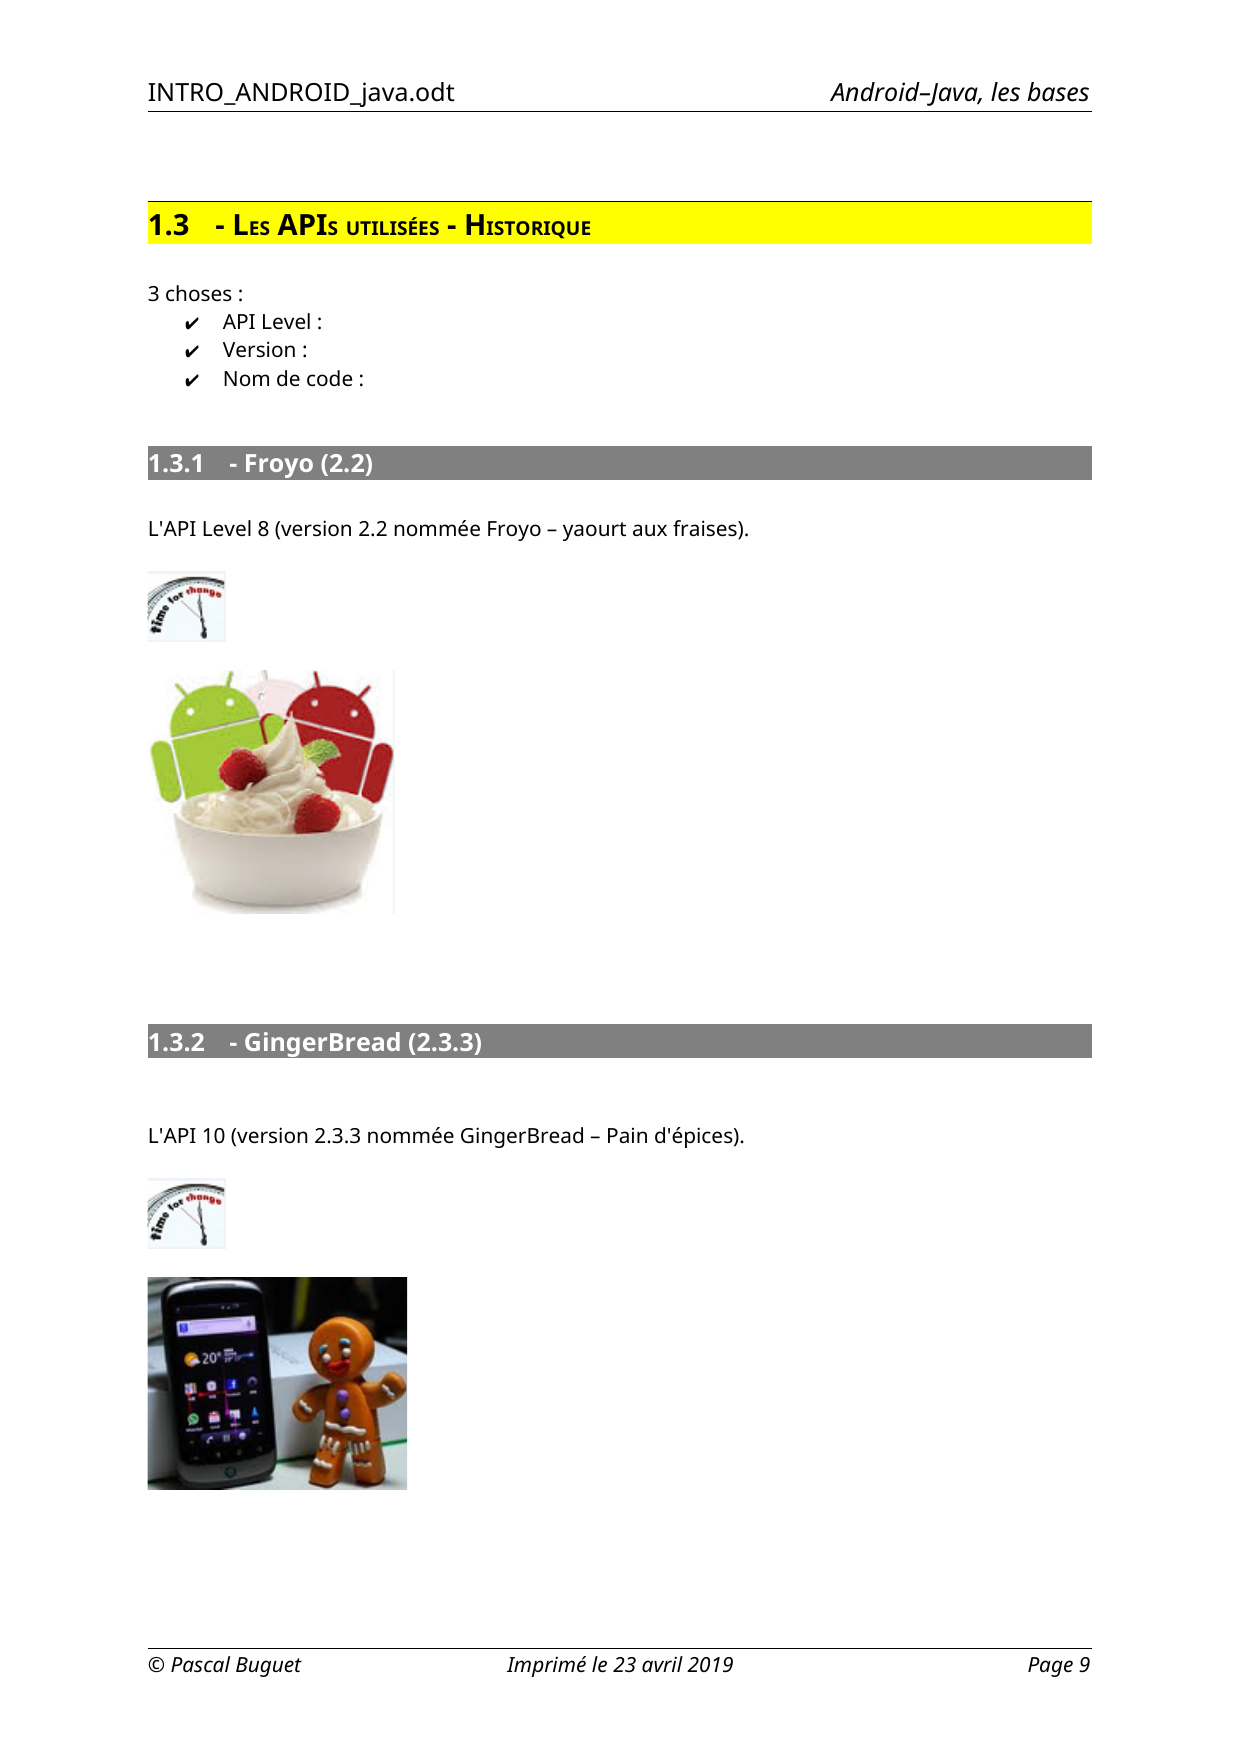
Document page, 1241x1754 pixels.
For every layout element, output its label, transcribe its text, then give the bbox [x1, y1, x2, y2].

picture [147, 670, 395, 914]
list Nom de code : [185, 364, 1092, 392]
text 3 choses : [148, 279, 1092, 307]
picture [147, 571, 226, 642]
picture [147, 1277, 408, 1490]
picture [147, 1178, 226, 1249]
text L'API Level 8 (version 2.2 nommée Froyo – yaourt aux fraises). [148, 514, 1092, 543]
subtitle - Les APIs utilisées - Historique [148, 202, 1092, 244]
subtitle - GingerBread (2.3.3) [148, 1024, 1092, 1058]
subtitle - Froyo (2.2) [148, 446, 1092, 480]
list API Level : [185, 307, 1092, 336]
text L'API 10 (version 2.3.3 nommée GingerBread – Pain d'épices). [148, 1121, 1092, 1150]
list Version : [185, 336, 1092, 364]
